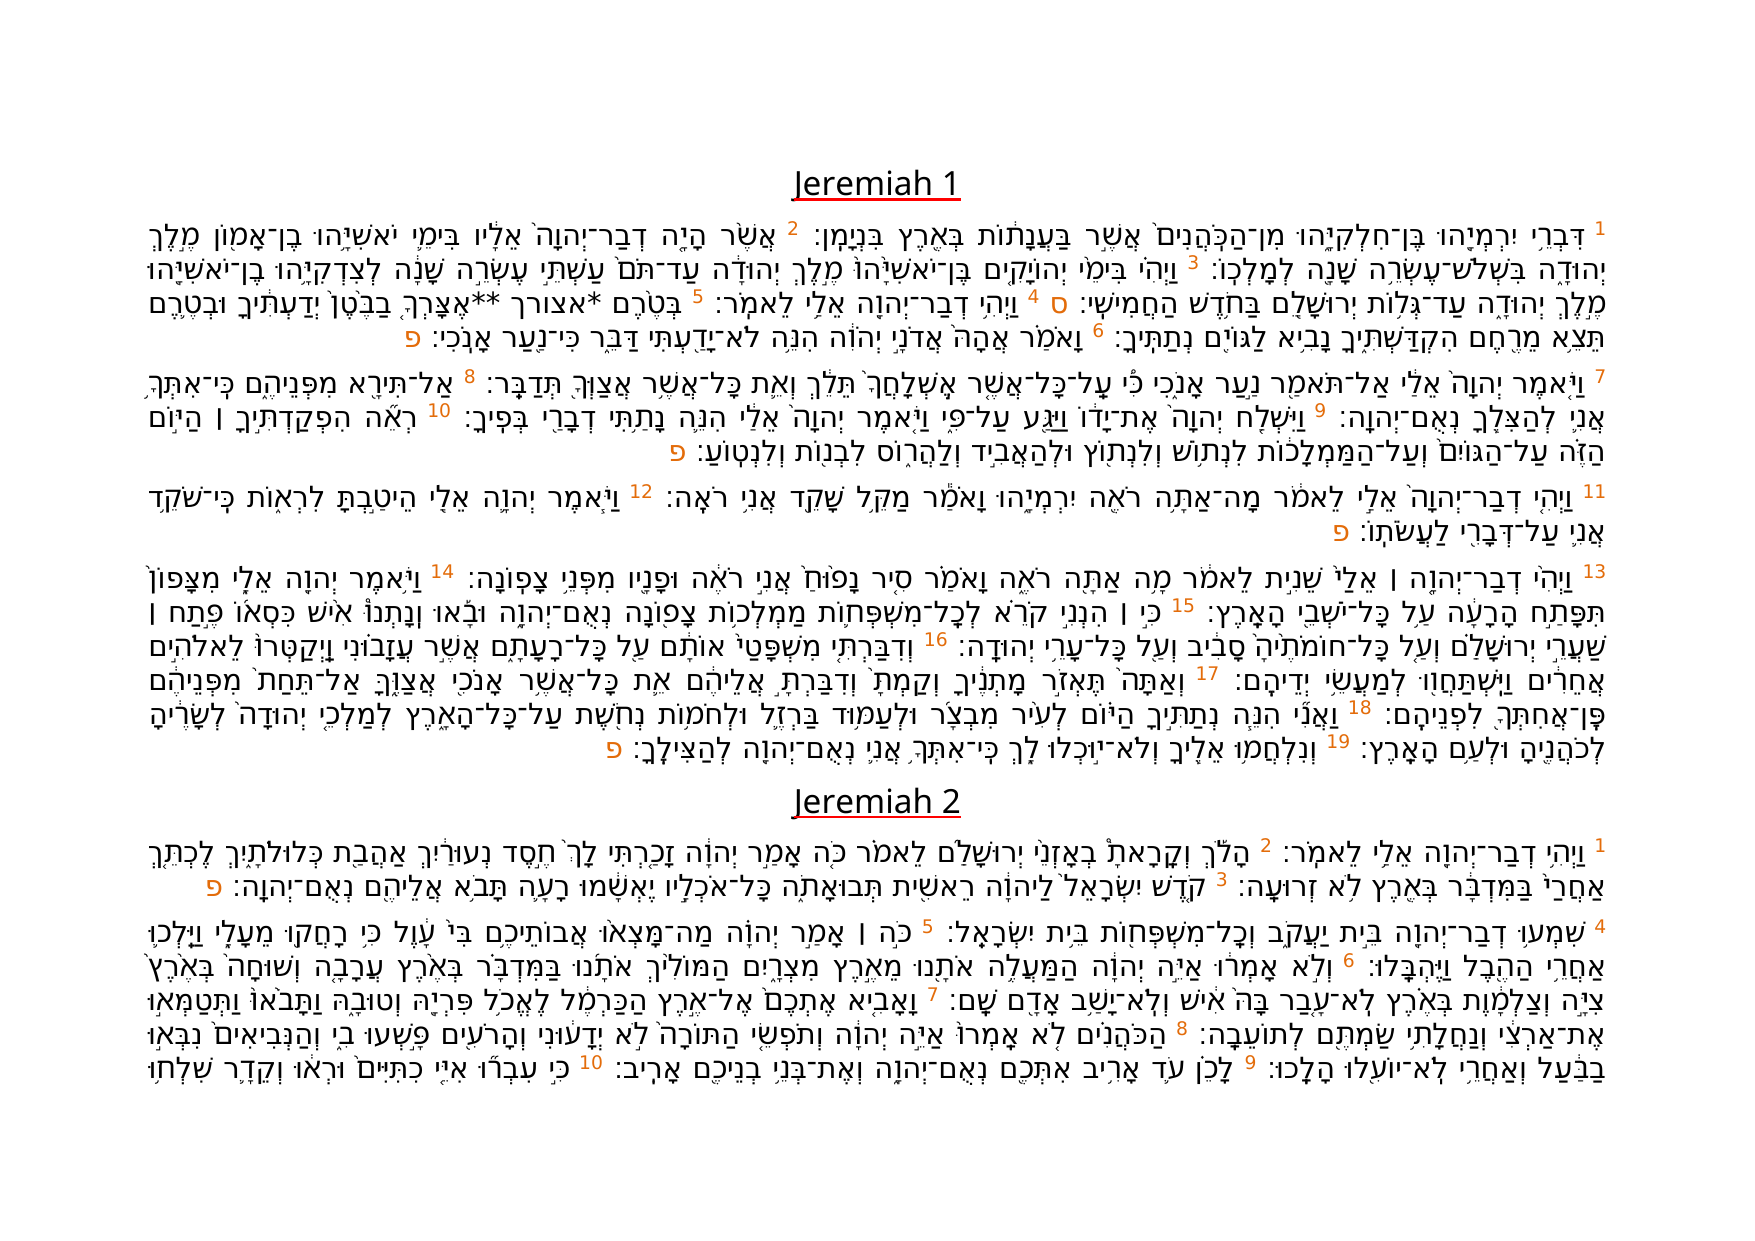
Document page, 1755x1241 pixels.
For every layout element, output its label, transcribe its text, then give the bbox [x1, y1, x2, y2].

text 4 שִׁמְע֥וּ דְבַר־יְהוָ֖ה בֵּ֣ית יַעֲקֹ֑ב וְכָֽל־מִשְׁפְּח֖וֹת בֵּ֥ית יִשְׂרָאֵֽל׃ ‬‬‬‬5 כֹּ֣ה ׀ אָמַ֣ר יְהוָ֗ה מַה־מָּצְא֨וּ אֲבוֹתֵיכֶ֥ם בִּי֙ עָ֔וֶל כִּ֥י רָחֲק֖וּ מֵעָלָ֑י וַיֵּֽלְכ֛וּ אַחֲרֵ֥י הַהֶ֖בֶל וַיֶּהְבָּֽלוּ׃ ‬‬‬‬6 וְלֹ֣א אָמְר֔וּ אַיֵּ֣ה יְהוָ֔ה הַמַּעֲלֶ֥ה אֹתָ֖נוּ מֵאֶ֣רֶץ מִצְרָ֑יִם הַמּוֹלִ֨יךְ אֹתָ֜נוּ בַּמִּדְבָּ֗ר בְּאֶ֨רֶץ עֲרָבָ֤ה וְשׁוּחָה֙ בְּאֶ֙רֶץ֙ צִיָּ֣ה וְצַלְמָ֔וֶת בְּאֶ֗רֶץ לֹֽא־עָ֤בַר בָּהּ֙ אִ֔ישׁ וְלֹֽא־יָשַׁ֥ב אָדָ֖ם שָֽׁם׃ ‬‬‬‬7 וָאָבִ֤יא אֶתְכֶם֙ אֶל־אֶ֣רֶץ הַכַּרְמֶ֔ל לֶאֱכֹ֥ל פִּרְיָ֖הּ וְטוּבָ֑הּ וַתָּבֹ֙אוּ֙ וַתְּטַמְּא֣וּ אֶת־אַרְצִ֔י וְנַחֲלָתִ֥י שַׂמְתֶּ֖ם לְתוֹעֵבָֽה׃ ‬‬‬‬8 הַכֹּהֲנִ֗ים לֹ֤א אָֽמְרוּ֙ אַיֵּ֣ה יְהוָ֔ה וְתֹפְשֵׂ֤י הַתּוֹרָה֙ לֹ֣א יְדָע֔וּנִי וְהָרֹעִ֖ים פָּ֣שְׁעוּ בִ֑י וְהַנְּבִיאִים֙ נִבְּא֣וּ בַבַּ֔עַל וְאַחֲרֵ֥י לֹֽא־יוֹעִ֖לוּ הָלָֽכוּ׃ ‬‬‬‬9 לָכֵ֗ן עֹ֛ד אָרִ֥יב אִתְּכֶ֖ם נְאֻם־יְהוָ֑ה וְאֶת־בְּנֵ֥י בְנֵיכֶ֖ם אָרִֽיב׃ ‬‬‬‬10 כִּ֣י עִבְר֞וּ אִיֵּ֤י כִתִּיִּים֙ וּרְא֔וּ וְקֵדָ֛ר שִׁלְח֥וּ וְהִֽתְבּוֹנְנ֖וּ מְאֹ֑ד וּרְא֕וּ הֵ֥ן הָיְתָ֖ה כָּזֹֽאת׃ ‬‬‬‬11 הַהֵימִ֥יר גּוֹי֙ אֱלֹהִ֔ים וְהֵ֖מָּה לֹ֣א אֱלֹהִ֑ים וְעַמִּ֛י הֵמִ֥יר כְּבוֹד֖וֹ בְּל֥וֹא יוֹעִֽיל׃ ‬‬‬‬12 שֹׁ֥מּוּ שָׁמַ֖יִם עַל־זֹ֑את וְשַׂעֲר֛וּ חָרְב֥וּ מְאֹ֖ד נְאֻם־יְהוָֽה׃ ‬‬‬‬13 כִּֽי־שְׁתַּ֥יִם רָע֖וֹת עָשָׂ֣ה עַמִּ֑י אֹתִ֨י עָזְב֜וּ מְק֣וֹר ׀ מַ֣יִם חַיִּ֗ים לַחְצֹ֤ב לָהֶם֙ בֹּאר֔וֹת בֹּארֹת֙ נִשְׁבָּרִ֔ים אֲשֶׁ֥ר לֹא־יָכִ֖לוּ הַמָּֽיִם׃ ‬‬‬‬14 הַעֶ֙בֶד֙ יִשְׂרָאֵ֔ל אִם־יְלִ֥יד בַּ֖יִת ה֑וּא מַדּ֖וּעַ הָיָ֥ה לָבַֽז׃ ‬‬‬‬15 עָלָיו֙ יִשְׁאֲג֣וּ כְפִרִ֔ים נָתְנ֖וּ קוֹלָ֑ם וַיָּשִׁ֤יתוּ אַרְצוֹ֙ לְשַׁמָּ֔ה עָרָ֥יו *נצתה **נִצְּת֖וּ מִבְּלִ֥י יֹשֵֽׁב׃ ‬‬‬‬16 גַּם־בְּנֵי־נֹ֖ף *ותחפנס **וְתַחְפַּנְחֵ֑ס יִרְע֖וּךְ קָדְקֹֽד׃ ‬‬‬‬17 הֲלוֹא־זֹ֖את תַּעֲשֶׂה־לָּ֑ךְ עָזְבֵךְ֙ אֶת־יְהוָ֣ה אֱלֹהַ֔יִךְ בְּעֵ֖ת מוֹלִיכֵ֥ךְ בַּדָּֽרֶךְ׃ ‬‬‬‬18 וְעַתָּ֗ה מַה־לָּךְ֙ לְדֶ֣רֶךְ מִצְרַ֔יִם לִשְׁתּ֖וֹת מֵ֣י שִׁח֑וֹר וּמַה־לָּךְ֙ לְדֶ֣רֶךְ אַשּׁ֔וּר לִשְׁתּ֖וֹת מֵ֥י נָהָֽר׃ ‬‬‬‬19 תְּיַסְּרֵ֣ךְ רָעָתֵ֗ךְ וּמְשֻֽׁבוֹתַ֙יִךְ֙ תּוֹכִחֻ֔ךְ וּדְעִ֤י וּרְאִי֙ כִּי־רַ֣ע וָמָ֔ר עָזְבֵ֖ךְ אֶת־יְהוָ֣ה אֱלֹהָ֑יִךְ וְלֹ֤א פַחְדָּתִי֙ אֵלַ֔יִךְ נְאֻם־אֲדֹנָ֥י יְהוִ֖ה צְבָאֽוֹת׃ ‬‬‬‬20 כִּ֣י מֵעוֹלָ֞ם שָׁבַ֣רְתִּי עֻלֵּ֗ךְ נִתַּ֙קְתִּי֙ מוֹסְרֹתַ֔יִךְ וַתֹּאמְרִ֖י לֹ֣א *אעבד **אֶעֱב֑וֹר כִּ֣י עַֽל־כָּל־גִּבְעָ֞ה גְּבֹהָ֗ה וְתַ֙חַת֙ כָּל־עֵ֣ץ רַעֲנָ֔ן אַ֖תְּ צֹעָ֥ה זֹנָֽה׃ ‬‬‬‬21 וְאָֽנֹכִי֙ נְטַעְתִּ֣יךְ שֹׂרֵ֔ק כֻּלֹּ֖ה זֶ֣רַע אֱמֶ֑ת וְאֵיךְ֙ נֶהְפַּ֣כְתְּ לִ֔י סוּרֵ֖י הַגֶּ֥פֶן נָכְרִיָּֽה׃ ‬‬‬‬22 כִּ֤י אִם־תְּכַבְּסִי֙ בַּנֶּ֔תֶר וְתַרְבִּי־לָ֖ךְ בֹּרִ֑ית נִכְתָּ֤ם עֲוֺנֵךְ֙ לְפָנַ֔י נְאֻ֖ם אֲדֹנָ֥י יְהוִֽה׃ ‬‬‬‬23 אֵ֣יךְ תֹּאמְרִ֞י לֹ֣א נִטְמֵ֗אתִי אַחֲרֵ֤י הַבְּעָלִים֙ לֹ֣א הָלַ֔כְתִּי רְאִ֤י דַרְכֵּךְ֙ בַּגַּ֔יְא דְּעִ֖י מֶ֣ה עָשִׂ֑ית בִּכְרָ֥ה קַלָּ֖ה מְשָׂרֶ֥כֶת דְּרָכֶֽיהָ׃ ‬‬‬‬24 פֶּ֣רֶה ׀ לִמֻּ֣ד מִדְבָּ֗ר בְּאַוַּ֤ת *נפשו **נַפְשָׁהּ֙ שָׁאֲפָ֣ה ר֔וּחַ תַּאֲנָתָ֖הּ מִ֣י יְשִׁיבֶ֑נָּה כָּל־מְבַקְשֶׁ֙יהָ֙ לֹ֣א יִיעָ֔פוּ בְּחָדְשָׁ֖הּ יִמְצָאֽוּנְהָ׃ ‬‬‬‬25 מִנְעִ֤י רַגְלֵךְ֙ מִיָּחֵ֔ף *וגורנך **וּגְרוֹנֵ֖ךְ מִצִּמְאָ֑ה וַתֹּאמְרִ֣י נוֹאָ֔שׁ ל֕וֹא כִּֽי־אָהַ֥בְתִּי זָרִ֖ים וְאַחֲרֵיהֶ֥ם אֵלֵֽךְ׃ ‬‬‬‬26 כְּבֹ֤שֶׁת גַּנָּב֙ כִּ֣י יִמָּצֵ֔א כֵּ֥ן הֹבִ֖ישׁוּ בֵּ֣ית יִשְׂרָאֵ֑ל הֵ֤מָּה מַלְכֵיהֶם֙ שָֽׂרֵיהֶ֔ם וְכֹהֲנֵיהֶ֖ם וּנְבִיאֵיהֶֽם׃ ‬‬‬‬27 אֹמְרִ֨ים לָעֵ֜ץ אָ֣בִי אַ֗תָּה וְלָאֶ֙בֶן֙ אַ֣תְּ *ילדתני **יְלִדְתָּ֔נוּ כִּֽי־פָנ֥וּ אֵלַ֛י עֹ֖רֶף וְלֹ֣א פָנִ֑ים וּבְעֵ֤ת רָֽעָתָם֙ יֹֽאמְר֔וּ ק֖וּמָה וְהוֹשִׁיעֵֽנוּ׃ ‬‬‬‬28 וְאַיֵּ֤ה אֱלֹהֶ֙יךָ֙ אֲשֶׁ֣ר עָשִׂ֣יתָ לָּ֔ךְ יָק֕וּמוּ אִם־יוֹשִׁיע֖וּךָ בְּעֵ֣ת רָעָתֶ֑ךָ כִּ֚י מִסְפַּ֣ר עָרֶ֔יךָ הָי֥וּ אֱלֹהֶ֖יךָ יְהוּדָֽה׃ ס ‬‬‬‬29 לָ֥מָּה תָרִ֖יבוּ אֵלָ֑י כֻּלְּכֶ֛ם פְּשַׁעְתֶּ֥ם בִּ֖י נְאֻם־יְהוָֽה׃ ‬‬‬‬30 לַשָּׁוְא֙ הִכֵּ֣יתִי אֶת־בְּנֵיכֶ֔ם מוּסָ֖ר לֹ֣א לָקָ֑חוּ אָכְלָ֧ה חַרְבְּכֶ֛ם נְבִֽיאֵיכֶ֖ם כְּאַרְיֵ֥ה מַשְׁחִֽית׃ ‬‬‬‬31 הַדּ֗וֹר אַתֶּם֙ רְא֣וּ דְבַר־יְהוָ֔ה הֲמִדְבָּ֤ר הָיִי֙תִי֙ לְיִשְׂרָאֵ֔ל אִ֛ם אֶ֥רֶץ מַאְפֵּ֖לְיָ֑ה מַדּ֜וּעַ אָמְר֤וּ עַמִּי֙ רַ֔דְנוּ לֽוֹא־נָב֥וֹא ע֖וֹד אֵלֶֽיךָ׃ ‬‬‬‬32 הֲתִשְׁכַּ֤ח בְּתוּלָה֙ עֶדְיָ֔הּ כַּלָּ֖ה קִשֻּׁרֶ֑יהָ וְעַמִּ֣י שְׁכֵח֔וּנִי יָמִ֖ים אֵ֥ין מִסְפָּֽר׃ ‬‬‬‬33 מַה־תֵּיטִ֥בִי דַרְכֵּ֖ךְ לְבַקֵּ֣שׁ אַהֲבָ֑ה לָכֵן֙ גַּ֣ם אֶת־הָרָע֔וֹת *למדתי **לִמַּ֖דְתְּ אֶת־דְּרָכָֽיִךְ׃ ‬‬‬‬34 גַּ֤ם בִּכְנָפַ֙יִךְ֙ נִמְצְא֔וּ דַּ֛ם נַפְשׁ֥וֹת אֶבְיוֹנִ֖ים נְקִיִּ֑ים לֹֽא־בַמַּחְתֶּ֥רֶת מְצָאתִ֖ים כִּ֥י עַל־כָּל־אֵֽלֶּה׃ ‬‬‬‬35 וַתֹּֽאמְרִי֙ כִּ֣י נִקֵּ֔יתִי אַ֛ךְ שָׁ֥ב אַפּ֖וֹ מִמֶּ֑נִּי הִנְנִי֙ נִשְׁפָּ֣ט אוֹתָ֔ךְ עַל־אָמְרֵ֖ךְ לֹ֥א חָטָֽאתִי׃ ‬‬‬‬36 מַה־תֵּזְלִ֥י מְאֹ֖ד לְשַׁנּ֣וֹת אֶת־דַּרְכֵּ֑ךְ גַּ֤ם מִמִּצְרַ֙יִם֙ תֵּב֔וֹשִׁי כַּאֲשֶׁר־בֹּ֖שְׁתְּ מֵאַשּֽׁוּר׃ ‬‬‬‬37 גַּ֣ם מֵאֵ֥ת זֶה֙ תֵּֽצְאִ֔י וְיָדַ֖יִךְ עַל־רֹאשֵׁ֑ךְ כִּֽי־מָאַ֤ס יְהֹוָה֙ בְּמִבְטַחַ֔יִךְ וְלֹ֥א תַצְלִ֖יחִי לָהֶֽם׃ ‬‬‬‬‬‬‬‬‬‬‬‬‬‬‬‬‬‬‬‬‬‬‬‬‬‬‬‬‬‬‬‬‬‬‬‬‬‬ [148, 916, 1606, 1086]
text Jeremiah 2‬‬ [148, 777, 1606, 823]
text 1 וַיְהִ֥י דְבַר־יְהוָ֖ה אֵלַ֥י לֵאמֹֽר׃ 2 הָלֹ֡ךְ וְקָֽרָאתָ֩ בְאָזְנֵ֨י יְרוּשָׁלִַ֜ם לֵאמֹ֗ר כֹּ֚ה אָמַ֣ר יְהוָ֔ה זָכַ֤רְתִּי לָךְ֙ חֶ֣סֶד נְעוּרַ֔יִךְ אַהֲבַ֖ת כְּלוּלֹתָ֑יִךְ לֶכְתֵּ֤ךְ אַחֲרַי֙ בַּמִּדְבָּ֔ר בְּאֶ֖רֶץ לֹ֥א זְרוּעָֽה׃ ‬‬‬‬3 קֹ֤דֶשׁ יִשְׂרָאֵל֙ לַיהוָ֔ה רֵאשִׁ֖ית תְּבוּאָתֹ֑ה כָּל־אֹכְלָ֣יו יֶאְשָׁ֔מוּ רָעָ֛ה תָּבֹ֥א אֲלֵיהֶ֖ם נְאֻם־יְהוָֽה׃ פ ‬‬‬‬‬‬ [148, 835, 1606, 903]
text 13 וַיְהִ֨י דְבַר־יְהוָ֤ה ׀ אֵלַי֙ שֵׁנִ֣ית לֵאמֹ֔ר מָ֥ה אַתָּ֖ה רֹאֶ֑ה וָאֹמַ֗ר סִ֤יר נָפ֙וּחַ֙ אֲנִ֣י רֹאֶ֔ה וּפָנָ֖יו מִפְּנֵ֥י צָפֽוֹנָה׃ ‬‬‬‬14 וַיֹּ֥אמֶר יְהוָ֖ה אֵלָ֑י מִצָּפוֹן֙ תִּפָּתַ֣ח הָרָעָ֔ה עַ֥ל כָּל־יֹשְׁבֵ֖י הָאָֽרֶץ׃ ‬‬‬‬15 כִּ֣י ׀ הִנְנִ֣י קֹרֵ֗א לְכָֽל־מִשְׁפְּח֛וֹת מַמְלְכ֥וֹת צָפ֖וֹנָה נְאֻם־יְהוָ֑ה וּבָ֡אוּ וְֽנָתְנוּ֩ אִ֨ישׁ כִּסְא֜וֹ פֶּ֣תַח ׀ שַׁעֲרֵ֣י יְרוּשָׁלִַ֗ם וְעַ֤ל כָּל־חוֹמֹתֶ֙יהָ֙ סָבִ֔יב וְעַ֖ל כָּל־עָרֵ֥י יְהוּדָֽה׃ ‬‬‬‬16 וְדִבַּרְתִּ֤י מִשְׁפָּטַי֙ אוֹתָ֔ם עַ֖ל כָּל־רָעָתָ֑ם אֲשֶׁ֣ר עֲזָב֗וּנִי וַֽיְקַטְּרוּ֙ לֵאלֹהִ֣ים אֲחֵרִ֔ים וַיִּֽשְׁתַּחֲו֖וּ לְמַעֲשֵׂ֥י יְדֵיהֶֽם׃ ‬‬‬‬17 וְאַתָּה֙ תֶּאְזֹ֣ר מָתְנֶ֔יךָ וְקַמְתָּ֙ וְדִבַּרְתָּ֣ אֲלֵיהֶ֔ם אֵ֛ת כָּל־אֲשֶׁ֥ר אָנֹכִ֖י אֲצַוֶּ֑ךָּ אַל־תֵּחַת֙ מִפְּנֵיהֶ֔ם פֶּֽן־אֲחִתְּךָ֖ לִפְנֵיהֶֽם׃ ‬‬‬‬18 וַאֲנִ֞י הִנֵּ֧ה נְתַתִּ֣יךָ הַיּ֗וֹם לְעִ֨יר מִבְצָ֜ר וּלְעַמּ֥וּד בַּרְזֶ֛ל וּלְחֹמ֥וֹת נְחֹ֖שֶׁת עַל־כָּל־הָאָ֑רֶץ לְמַלְכֵ֤י יְהוּדָה֙ לְשָׂרֶ֔יהָ לְכֹהֲנֶ֖יהָ וּלְעַ֥ם הָאָֽרֶץ׃ ‬‬‬‬19 וְנִלְחֲמ֥וּ אֵלֶ֖יךָ וְלֹא־י֣וּכְלוּ לָ֑ךְ כִּֽי־אִתְּךָ֥ אֲנִ֛י נְאֻם־יְהוָ֖ה לְהַצִּילֶֽךָ׃ פ ‬‬‬‬‬‬‬‬‬‬‬ [148, 561, 1606, 765]
text 1 דִּבְרֵ֥י יִרְמְיָ֖הוּ בֶּן־חִלְקִיָּ֑הוּ מִן־הַכֹּֽהֲנִים֙ אֲשֶׁ֣ר בַּעֲנָת֔וֹת בְּאֶ֖רֶץ בִּנְיָמִֽן׃ 2 אֲשֶׁ֨ר הָיָ֤ה דְבַר־יְהוָה֙ אֵלָ֔יו בִּימֵ֛י יֹאשִׁיָּ֥הוּ בֶן־אָמ֖וֹן מֶ֣לֶךְ יְהוּדָ֑ה בִּשְׁלֹשׁ־עֶשְׂרֵ֥ה שָׁנָ֖ה לְמָלְכֽוֹ׃ ‬‬‬‬3 וַיְהִ֗י בִּימֵ֨י יְהוֹיָקִ֤ים בֶּן־יֹאשִׁיָּ֙הוּ֙ מֶ֣לֶךְ יְהוּדָ֔ה עַד־תֹּם֙ עַשְׁתֵּ֣י עֶשְׂרֵ֣ה שָׁנָ֔ה לְצִדְקִיָּ֥הוּ בֶן־יֹאשִׁיָּ֖הוּ מֶ֣לֶךְ יְהוּדָ֑ה עַד־גְּל֥וֹת יְרוּשָׁלַ֖͏ִם בַּחֹ֥דֶשׁ הַחֲמִישִֽׁי׃ ס ‬‬‬‬4 וַיְהִ֥י דְבַר־יְהוָ֖ה אֵלַ֥י לֵאמֹֽר׃ ‬‬‬‬5 בְּטֶ֨רֶם *אצורך **אֶצָּרְךָ֤ בַבֶּ֙טֶן֙ יְדַעְתִּ֔יךָ וּבְטֶ֛רֶם תֵּצֵ֥א מֵרֶ֖חֶם הִקְדַּשְׁתִּ֑יךָ נָבִ֥יא לַגּוֹיִ֖ם נְתַתִּֽיךָ׃ ‬‬‬‬6 וָאֹמַ֗ר אֲהָהּ֙ אֲדֹנָ֣י יְהֹוִ֔ה הִנֵּ֥ה לֹא־יָדַ֖עְתִּי דַּבֵּ֑ר כִּי־נַ֖עַר אָנֹֽכִי׃ פ ‬‬‬‬‬‬‬‬‬ [148, 218, 1606, 354]
text 11 וַיְהִ֤י דְבַר־יְהוָה֙ אֵלַ֣י לֵאמֹ֔ר מָה־אַתָּ֥ה רֹאֶ֖ה יִרְמְיָ֑הוּ וָאֹמַ֕ר מַקֵּ֥ל שָׁקֵ֖ד אֲנִ֥י רֹאֶֽה׃ ‬‬‬‬12 וַיֹּ֧אמֶר יְהוָ֛ה אֵלַ֖י הֵיטַ֣בְתָּ לִרְא֑וֹת כִּֽי־שֹׁקֵ֥ד אֲנִ֛י עַל־דְּבָרִ֖י לַעֲשֹׂתֽוֹ׃ פ ‬‬‬‬‬‬ [148, 481, 1606, 549]
text 7 וַיֹּ֤אמֶר יְהוָה֙ אֵלַ֔י אַל־תֹּאמַ֖ר נַ֣עַר אָנֹ֑כִי כִּ֠י עַֽל־כָּל־אֲשֶׁ֤ר אֽ͏ֶשְׁלָחֲךָ֙ תֵּלֵ֔ךְ וְאֵ֛ת כָּל־אֲשֶׁ֥ר אֲצַוְּךָ֖ תְּדַבֵּֽר׃ ‬‬‬‬8 אַל־תִּירָ֖א מִפְּנֵיהֶ֑ם כִּֽי־אִתְּךָ֥ אֲנִ֛י לְהַצִּלֶ֖ךָ נְאֻם־יְהוָֽה׃ ‬‬‬‬9 וַיִּשְׁלַ֤ח יְהוָה֙ אֶת־יָד֔וֹ וַיַּגַּ֖ע עַל־פִּ֑י וַיֹּ֤אמֶר יְהוָה֙ אֵלַ֔י הִנֵּ֛ה נָתַ֥תִּי דְבָרַ֖י בְּפִֽיךָ׃ ‬‬‬‬10 רְאֵ֞ה הִפְקַדְתִּ֣יךָ ׀ הַיּ֣וֹם הַזֶּ֗ה עַל־הַגּוֹיִם֙ וְעַל־הַמַּמְלָכ֔וֹת לִנְת֥וֹשׁ וְלִנְת֖וֹץ וּלְהַאֲבִ֣יד וְלַהֲר֑וֹס לִבְנ֖וֹת וְלִנְטֽוֹעַ׃ פ ‬‬‬‬‬‬‬‬ [148, 366, 1606, 468]
text Jeremiah 1‬‬‬‬ [148, 160, 1606, 206]
